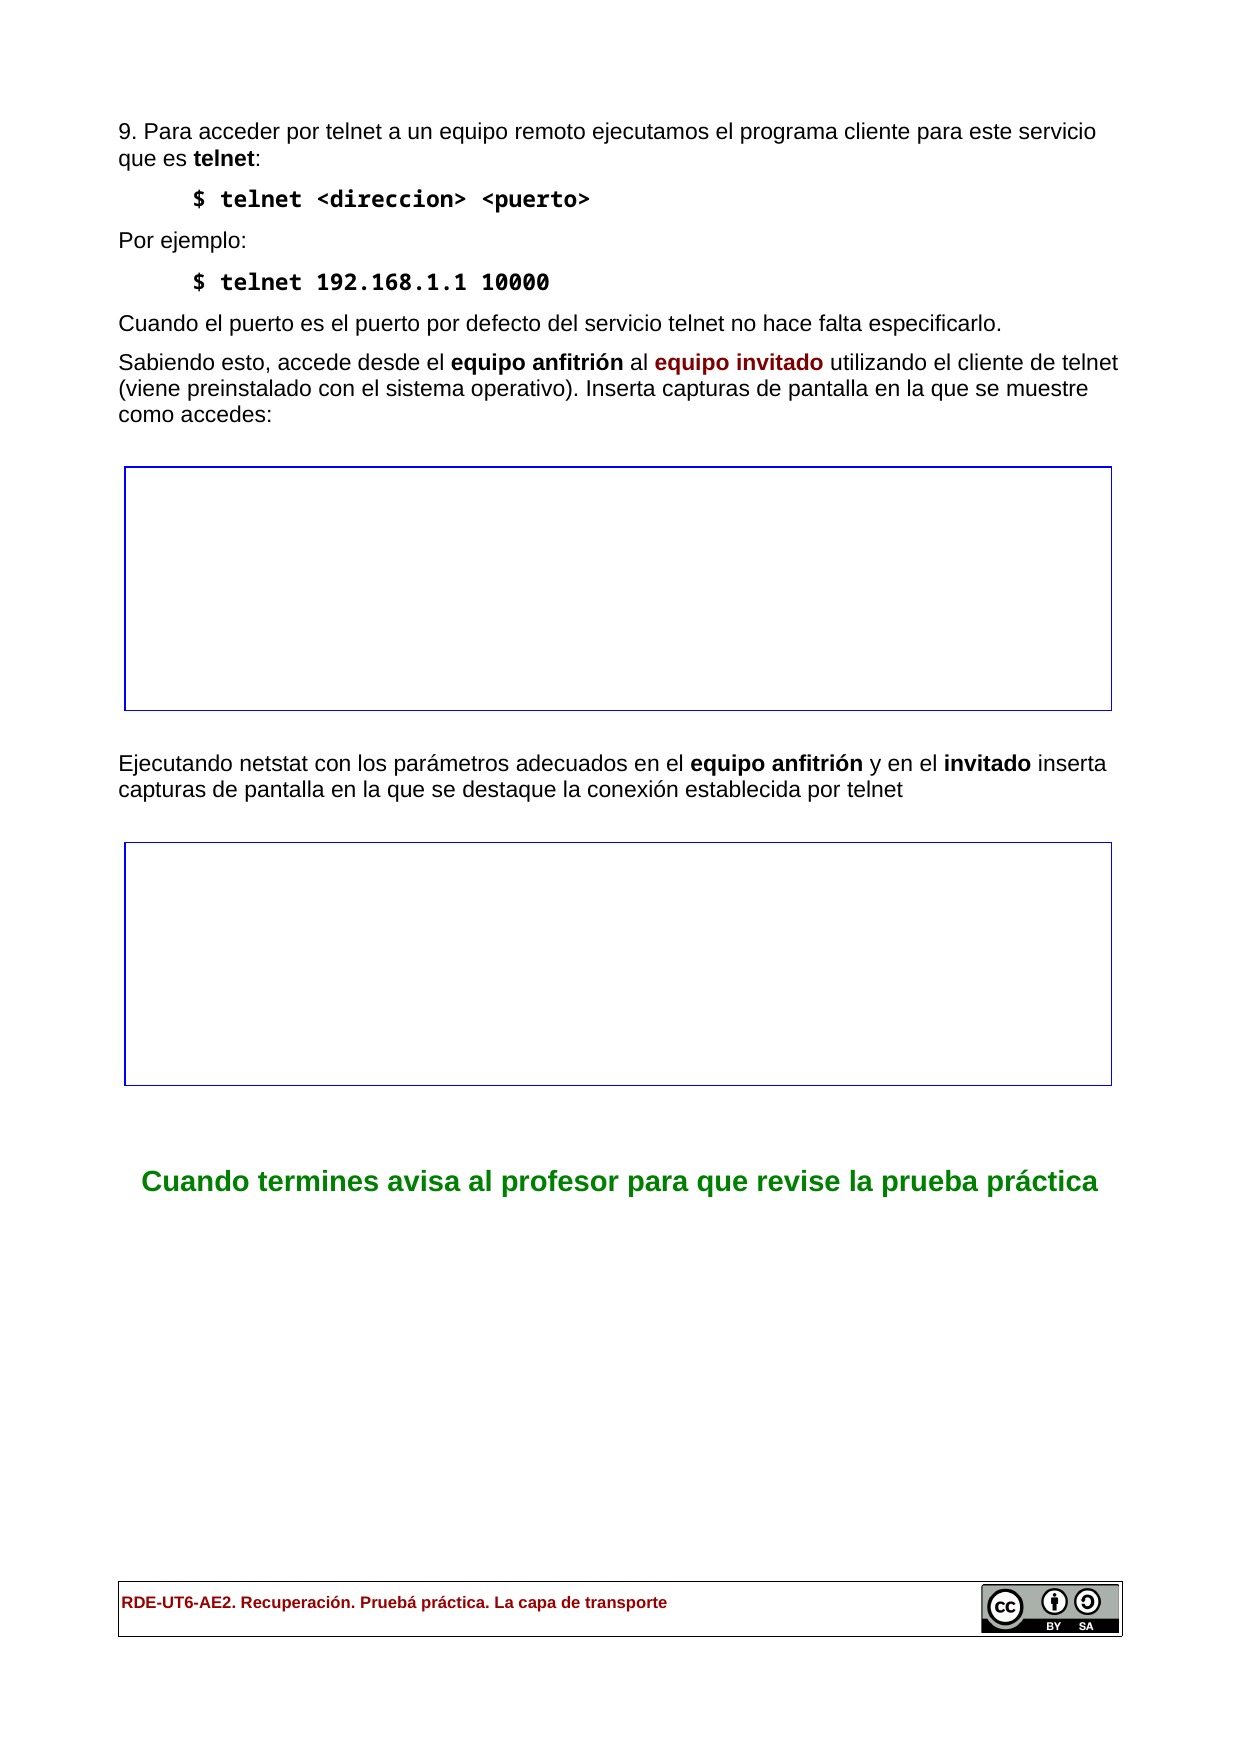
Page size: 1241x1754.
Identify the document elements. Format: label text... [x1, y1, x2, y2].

text $ telnet <direccion> <puerto> [192, 183, 1122, 214]
text Por ejemplo: [118, 227, 1122, 253]
picture [981, 1584, 1119, 1633]
text Sabiendo esto, accede desde el equipo anfitrión al equipo invitado utilizando el cliente de telnet (viene preinstalado con el sistema operativo). Inserta capturas de pantalla en la que se muestre como accedes: [118, 348, 1122, 428]
text 9. Para acceder por telnet a un equipo remoto ejecutamos el programa cliente para este servicio que es telnet: [118, 118, 1122, 171]
table_header [126, 468, 1111, 710]
text $ telnet 192.168.1.1 10000 [192, 266, 1122, 297]
table_header [126, 843, 1111, 1085]
text Ejecutando netstat con los parámetros adecuados en el equipo anfitrión y en el invitado inserta capturas de pantalla en la que se destaque la conexión establecida por telnet [118, 750, 1122, 803]
text Cuando termines avisa al profesor para que revise la prueba práctica [118, 1164, 1122, 1197]
text Cuando el puerto es el puerto por defecto del servicio telnet no hace falta especificarlo. [118, 310, 1122, 336]
